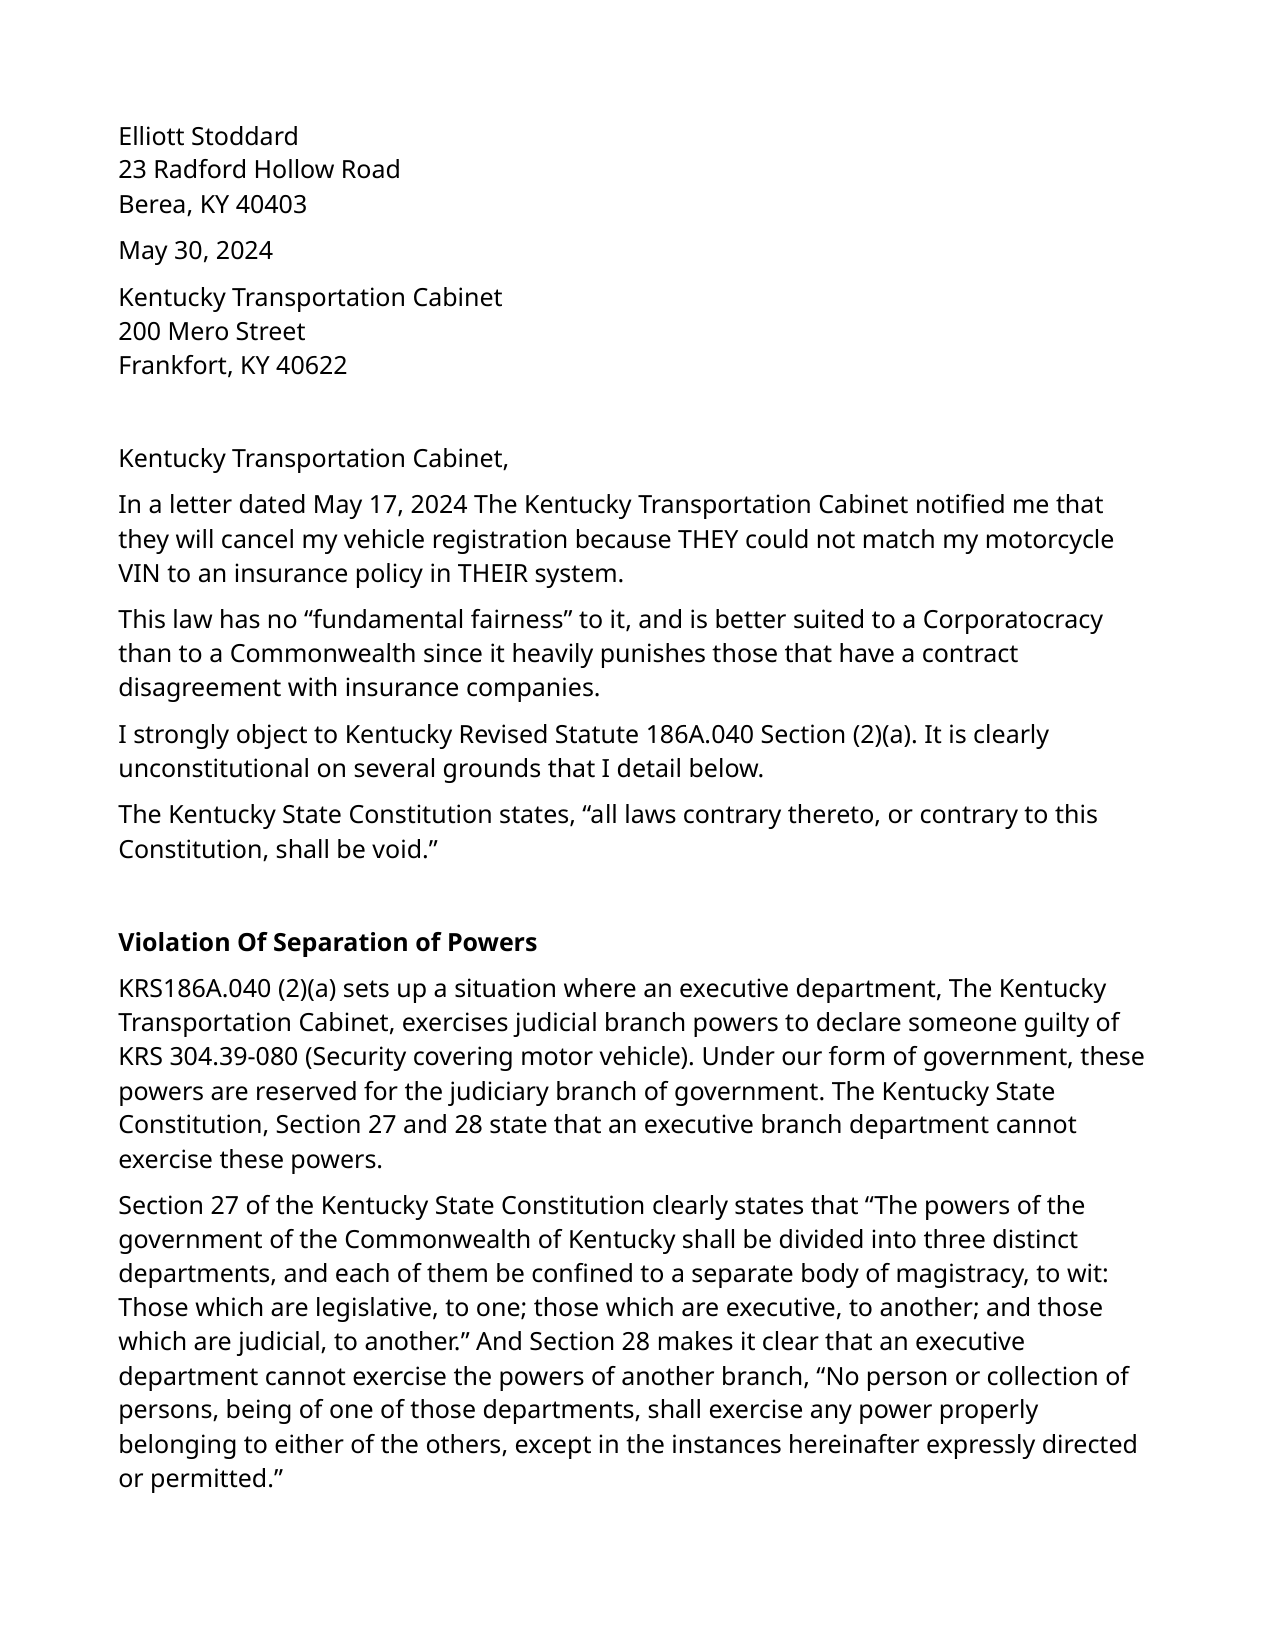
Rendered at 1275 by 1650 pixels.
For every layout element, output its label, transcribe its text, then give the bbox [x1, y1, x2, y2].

text Violation Of Separation of Powers [118, 924, 1157, 958]
text May 30, 2024 [118, 233, 1157, 267]
text KRS186A.040 (2)(a) sets up a situation where an executive department, The Kentucky Transportation Cabinet, exercises judicial branch powers to declare someone guilty of KRS 304.39-080 (Security covering motor vehicle). Under our form of government, these powers are reserved for the judiciary branch of government. The Kentucky State Constitution, Section 27 and 28 state that an executive branch department cannot exercise these powers. [118, 971, 1157, 1175]
text Kentucky Transportation Cabinet, [118, 441, 1157, 475]
text I strongly object to Kentucky Revised Statute 186A.040 Section (2)(a). It is clearly unconstitutional on several grounds that I detail below. [118, 717, 1157, 785]
text In a letter dated May 17, 2024 The Kentucky Transportation Cabinet notified me that they will cancel my vehicle registration because THEY could not match my motorcycle VIN to an insurance policy in THEIR system. [118, 487, 1157, 589]
text This law has no “fundamental fairness” to it, and is better suited to a Corporatocracy than to a Commonwealth since it heavily punishes those that have a contract disagreement with insurance companies. [118, 602, 1157, 704]
text Kentucky Transportation Cabinet 200 Mero Street Frankfort, KY 40622 [118, 279, 1157, 382]
text Elliott Stoddard 23 Radford Hollow Road Berea, KY 40403 [118, 118, 1157, 220]
text The Kentucky State Constitution states, “all laws contrary thereto, or contrary to this Constitution, shall be void.” [118, 797, 1157, 865]
text Section 27 of the Kentucky State Constitution clearly states that “The powers of the government of the Commonwealth of Kentucky shall be divided into three distinct departments, and each of them be confined to a separate body of magistracy, to wit: Those which are legislative, to one; those which are executive, to another; and those which are judicial, to another.” And Section 28 makes it clear that an executive department cannot exercise the powers of another branch, “No person or collection of persons, being of one of those departments, shall exercise any power properly belonging to either of the others, except in the instances hereinafter expressly directed or permitted.” [118, 1188, 1157, 1494]
